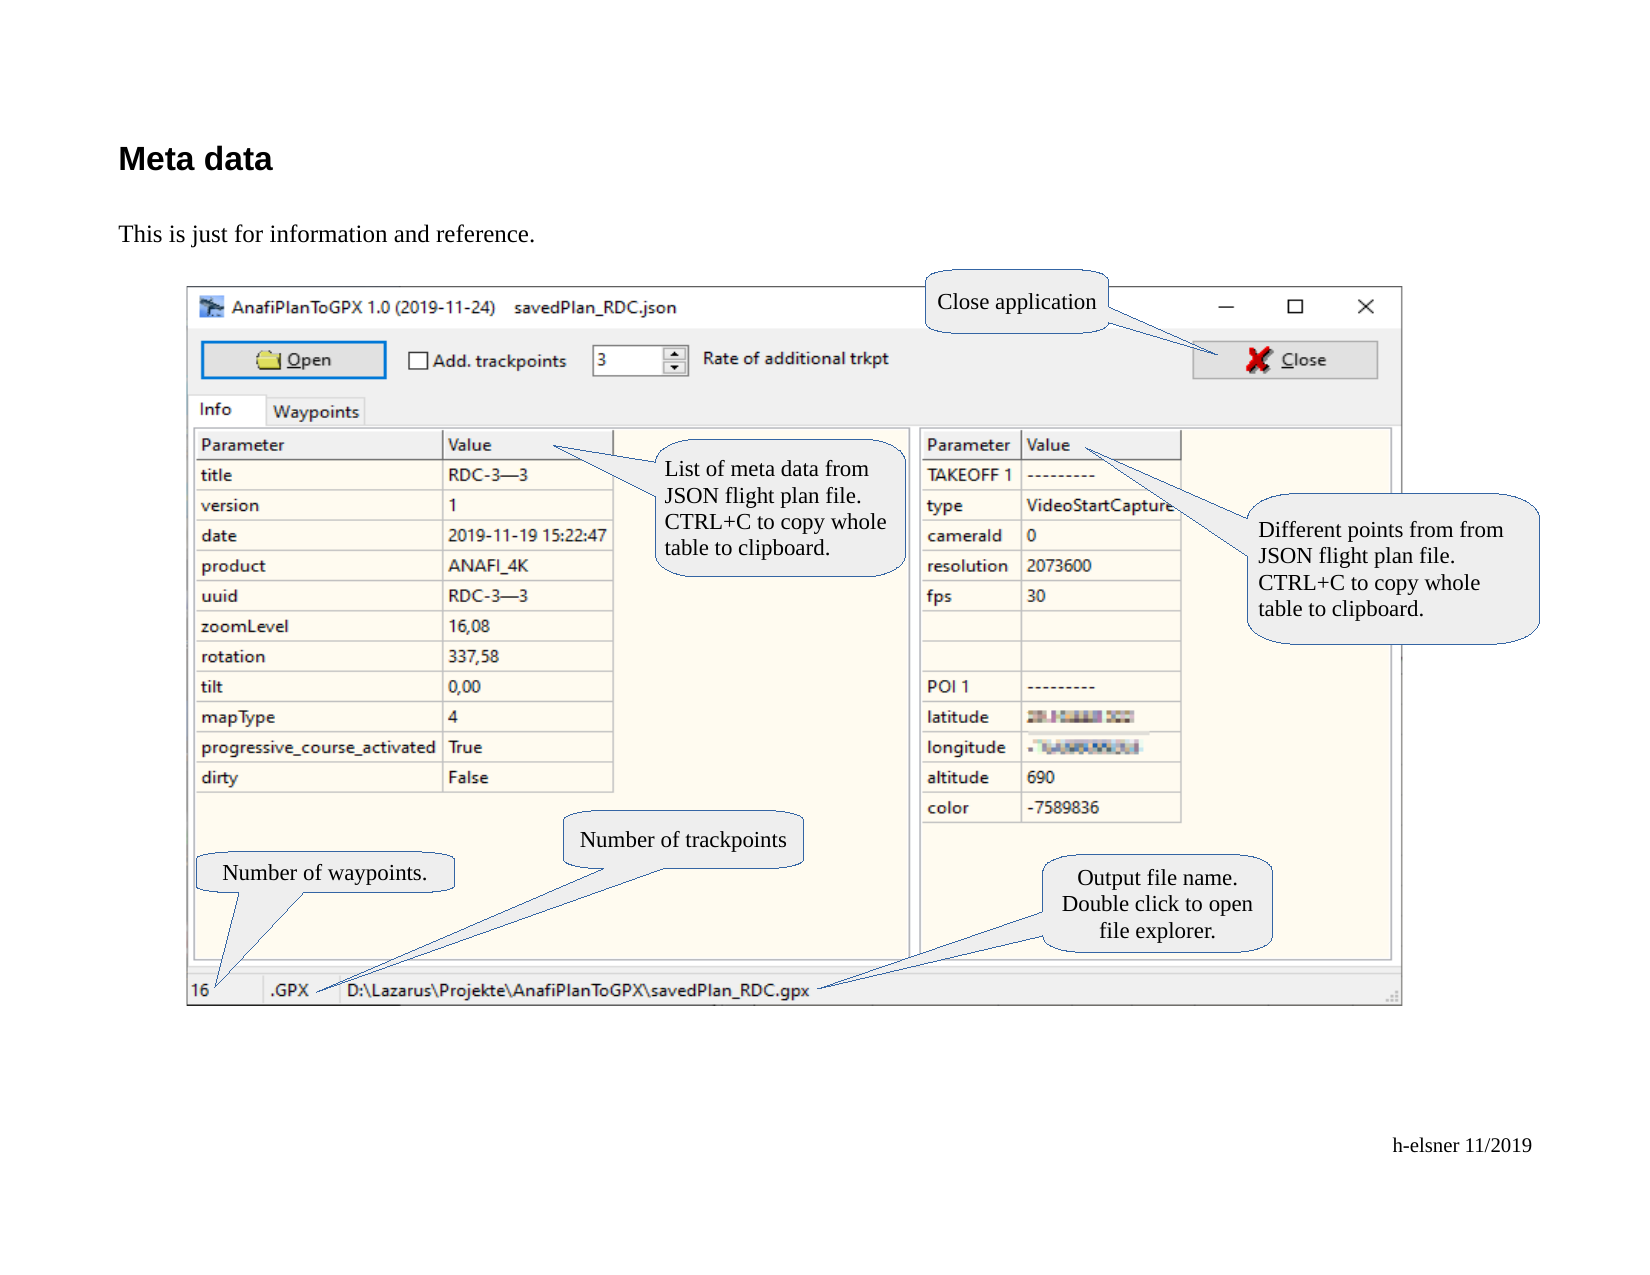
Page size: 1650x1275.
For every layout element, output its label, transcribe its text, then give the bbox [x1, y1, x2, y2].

picture [186, 286, 1403, 1006]
subtitle Meta data [118, 139, 1532, 178]
text This is just for information and reference. [118, 219, 1532, 248]
